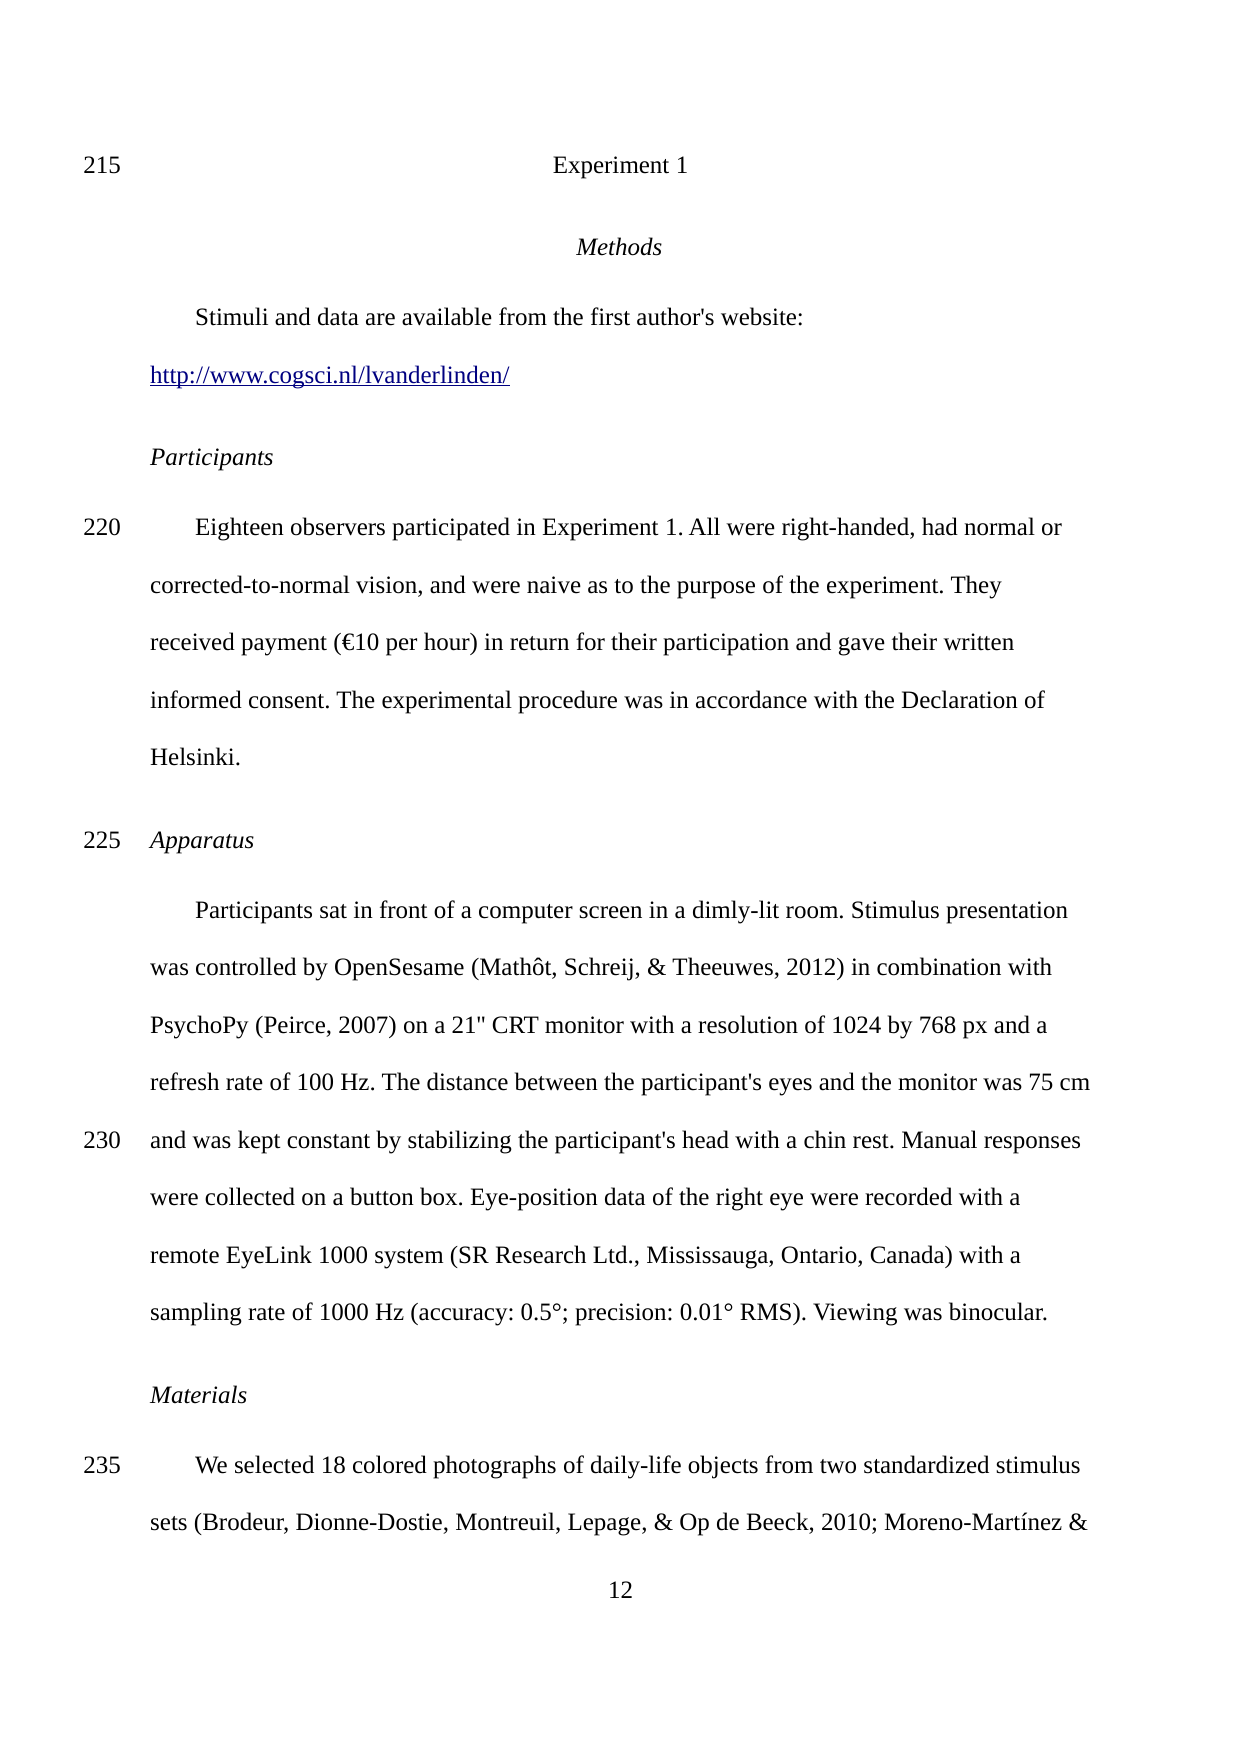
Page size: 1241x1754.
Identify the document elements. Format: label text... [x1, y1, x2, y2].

subtitle Apparatus [150, 825, 1091, 854]
text Participants sat in front of a computer screen in a dimly-lit room. Stimulus presentation was controlled by OpenSesame (Mathôt, Schreij, & Theeuwes, 2012) in combination with PsychoPy (Peirce, 2007) on a 21'' CRT monitor with a resolution of 1024 by 768 px and a refresh rate of 100 Hz. The distance between the participant's eyes and the monitor was 75 cm and was kept constant by stabilizing the participant's head with a chin rest. Manual responses were collected on a button box. Eye-position data of the right eye were recorded with a remote EyeLink 1000 system (SR Research Ltd., Mississauga, Ontario, Canada) with a sampling rate of 1000 Hz (accuracy: 0.5°; precision: 0.01° RMS). Viewing was binocular. [150, 895, 1091, 1326]
text Stimuli and data are available from the first author's website: http://www.cogsci.nl/lvanderlinden/ [150, 302, 1091, 389]
subtitle Participants [150, 442, 1091, 471]
subtitle Experiment 1 [150, 150, 1091, 179]
text Eighteen observers participated in Experiment 1. All were right-handed, had normal or corrected-to-normal vision, and were naive as to the purpose of the experiment. They received payment (€10 per hour) in return for their participation and gave their written informed consent. The experimental procedure was in accordance with the Declaration of Helsinki. [150, 512, 1091, 771]
text We selected 18 colored photographs of daily-life objects from two standardized stimulus sets (Brodeur, Dionne-Dostie, Montreuil, Lepage, & Op de Beeck, 2010; Moreno-Martínez & [150, 1450, 1091, 1536]
subtitle Methods [150, 232, 1091, 261]
subtitle Materials [150, 1380, 1091, 1409]
